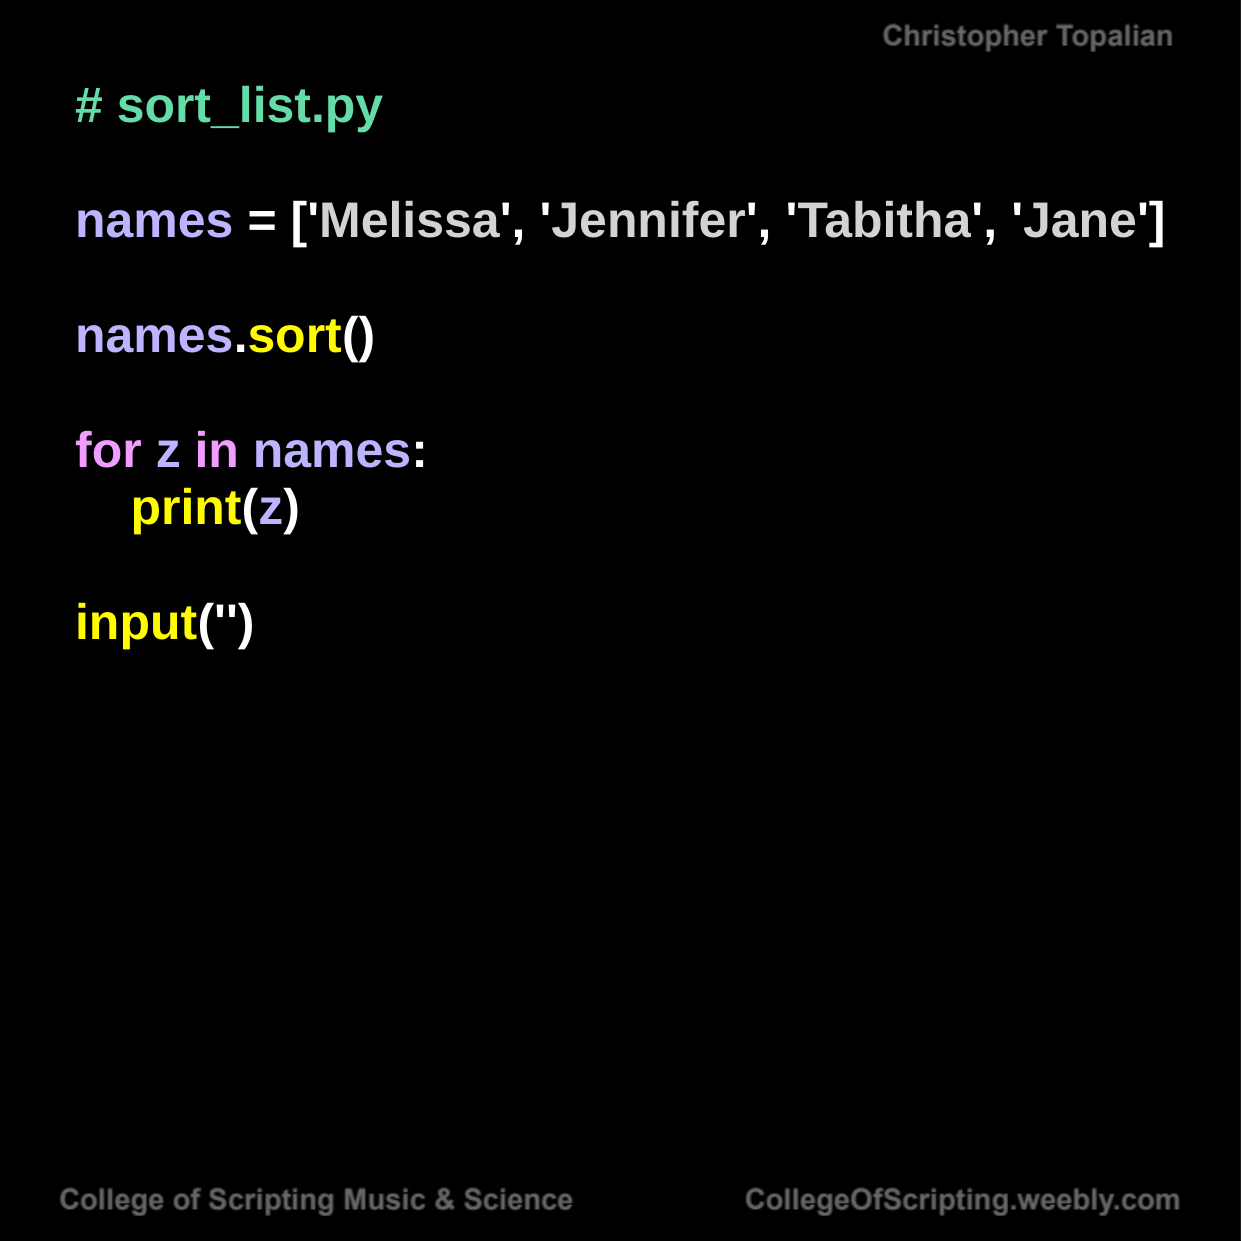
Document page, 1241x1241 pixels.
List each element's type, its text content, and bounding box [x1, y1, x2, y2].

text names = ['Melissa', 'Jennifer', 'Tabitha', 'Jane'] [75, 190, 1166, 247]
text input('') [75, 592, 1166, 650]
text for z in names: [75, 420, 1166, 477]
text names.sort() [75, 305, 1166, 362]
text print(z) [75, 477, 1166, 535]
text # sort_list.py [75, 75, 1166, 132]
